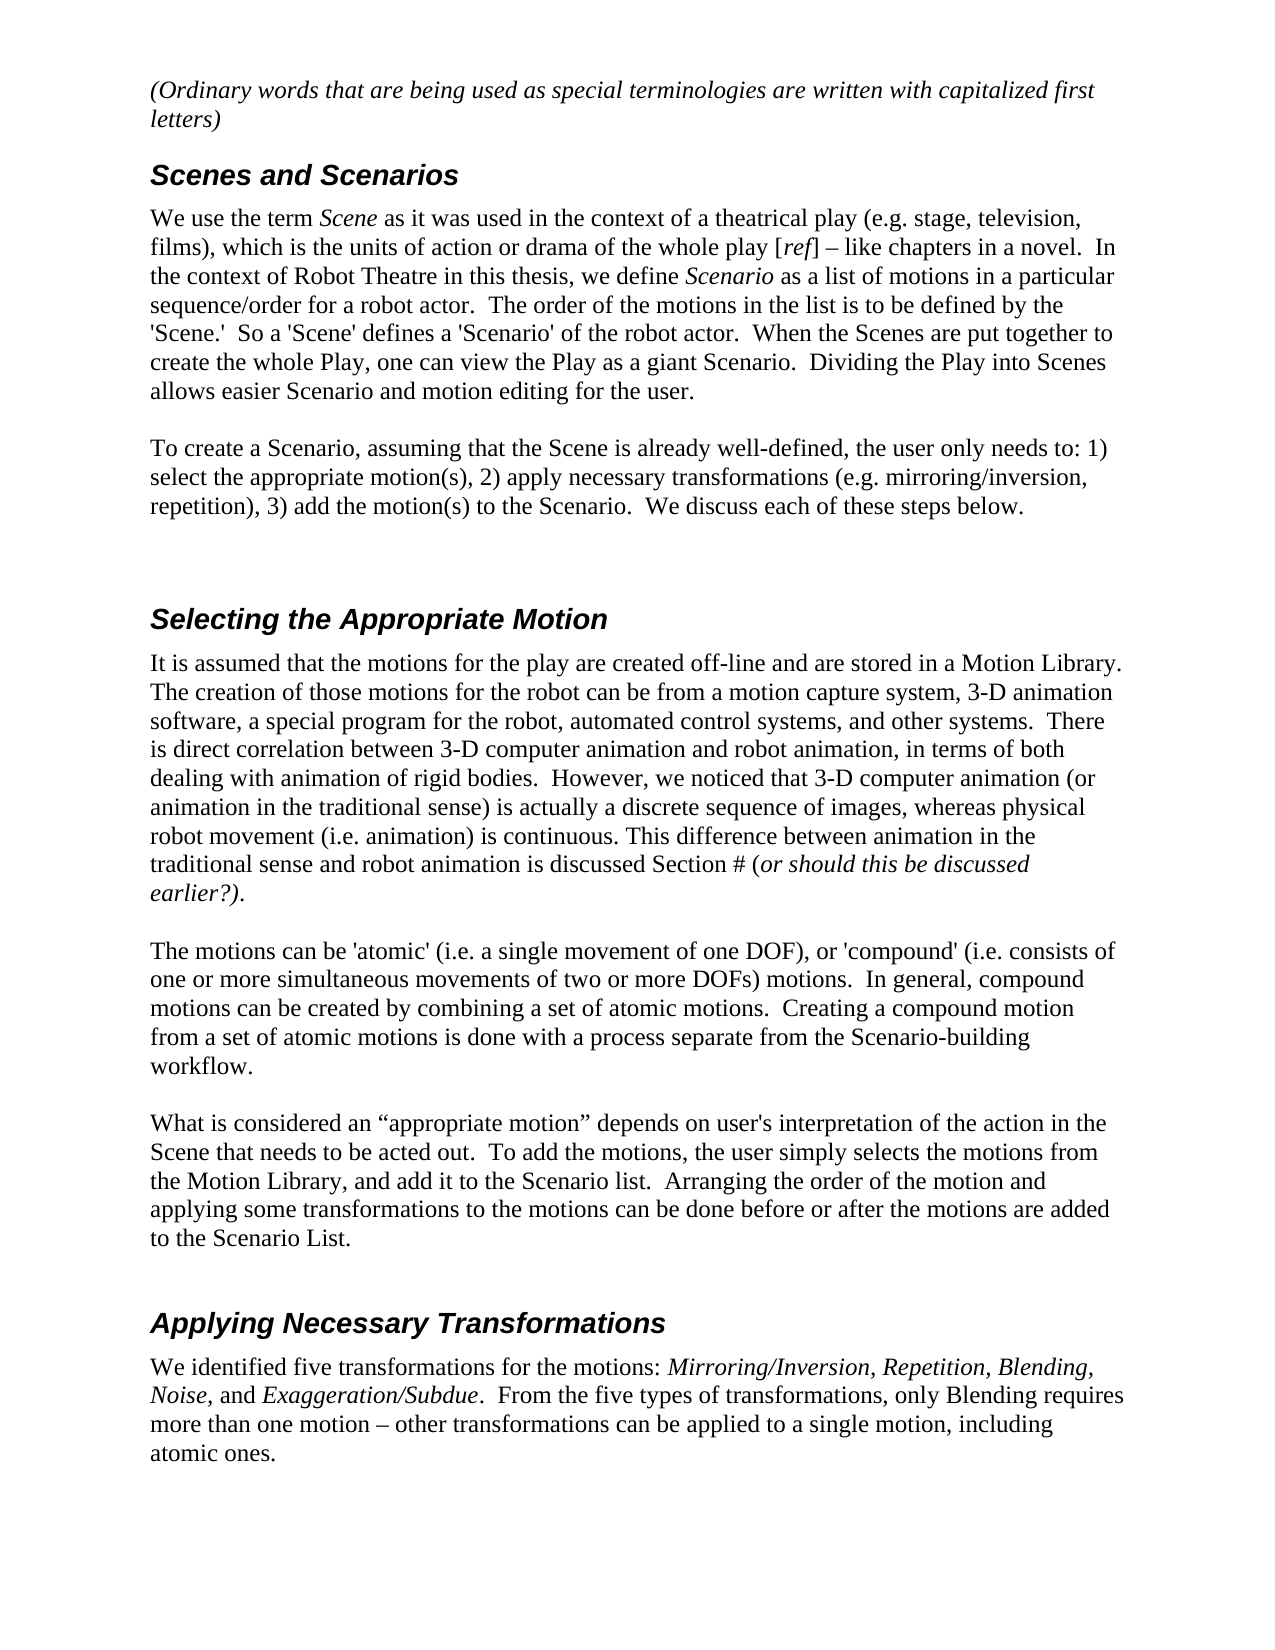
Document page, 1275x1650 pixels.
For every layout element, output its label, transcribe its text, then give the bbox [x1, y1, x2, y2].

subtitle Applying Necessary Transformations [150, 1306, 1125, 1339]
text It is assumed that the motions for the play are created off-line and are stored in a Motion Library. The creation of those motions for the robot can be from a motion capture system, 3-D animation software, a special program for the robot, automated control systems, and other systems. There is direct correlation between 3-D computer animation and robot animation, in terms of both dealing with animation of rigid bodies. However, we noticed that 3-D computer animation (or animation in the traditional sense) is actually a discrete sequence of images, whereas physical robot movement (i.e. animation) is continuous. This difference between animation in the traditional sense and robot animation is discussed Section # (or should this be discussed earlier?). [150, 648, 1125, 907]
text (Ordinary words that are being used as special terminologies are written with capitalized first letters) [150, 75, 1125, 132]
text We use the term Scene as it was used in the context of a theatrical play (e.g. stage, television, films), which is the units of action or drama of the whole play [ref] – like chapters in a novel. In the context of Robot Theatre in this thesis, we define Scenario as a list of motions in a particular sequence/order for a robot actor. The order of the motions in the list is to be defined by the 'Scene.' So a 'Scene' defines a 'Scenario' of the robot actor. When the Scenes are put together to create the whole Play, one can view the Play as a giant Scenario. Dividing the Play into Scenes allows easier Scenario and motion editing for the user. [150, 203, 1125, 405]
subtitle Selecting the Appropriate Motion [150, 602, 1125, 636]
text What is considered an “appropriate motion” depends on user's interpretation of the action in the Scene that needs to be acted out. To add the motions, the user simply selects the motions from the Motion Library, and add it to the Scenario list. Arranging the order of the motion and applying some transformations to the motions can be done before or after the motions are added to the Scenario List. [150, 1108, 1125, 1252]
text To create a Scenario, assuming that the Scene is already well-defined, the user only needs to: 1) select the appropriate motion(s), 2) apply necessary transformations (e.g. mirroring/inversion, repetition), 3) add the motion(s) to the Scenario. We discuss each of these steps below. [150, 433, 1125, 520]
text The motions can be 'atomic' (i.e. a single movement of one DOF), or 'compound' (i.e. consists of one or more simultaneous movements of two or more DOFs) motions. In general, compound motions can be created by combining a set of atomic motions. Creating a compound motion from a set of atomic motions is done with a process separate from the Scenario-building workflow. [150, 936, 1125, 1079]
subtitle Scenes and Scenarios [150, 157, 1125, 191]
text We identified five transformations for the motions: Mirroring/Inversion, Repetition, Blending, Noise, and Exaggeration/Subdue. From the five types of transformations, only Blending requires more than one motion – other transformations can be applied to a single motion, including atomic ones. [150, 1352, 1125, 1467]
